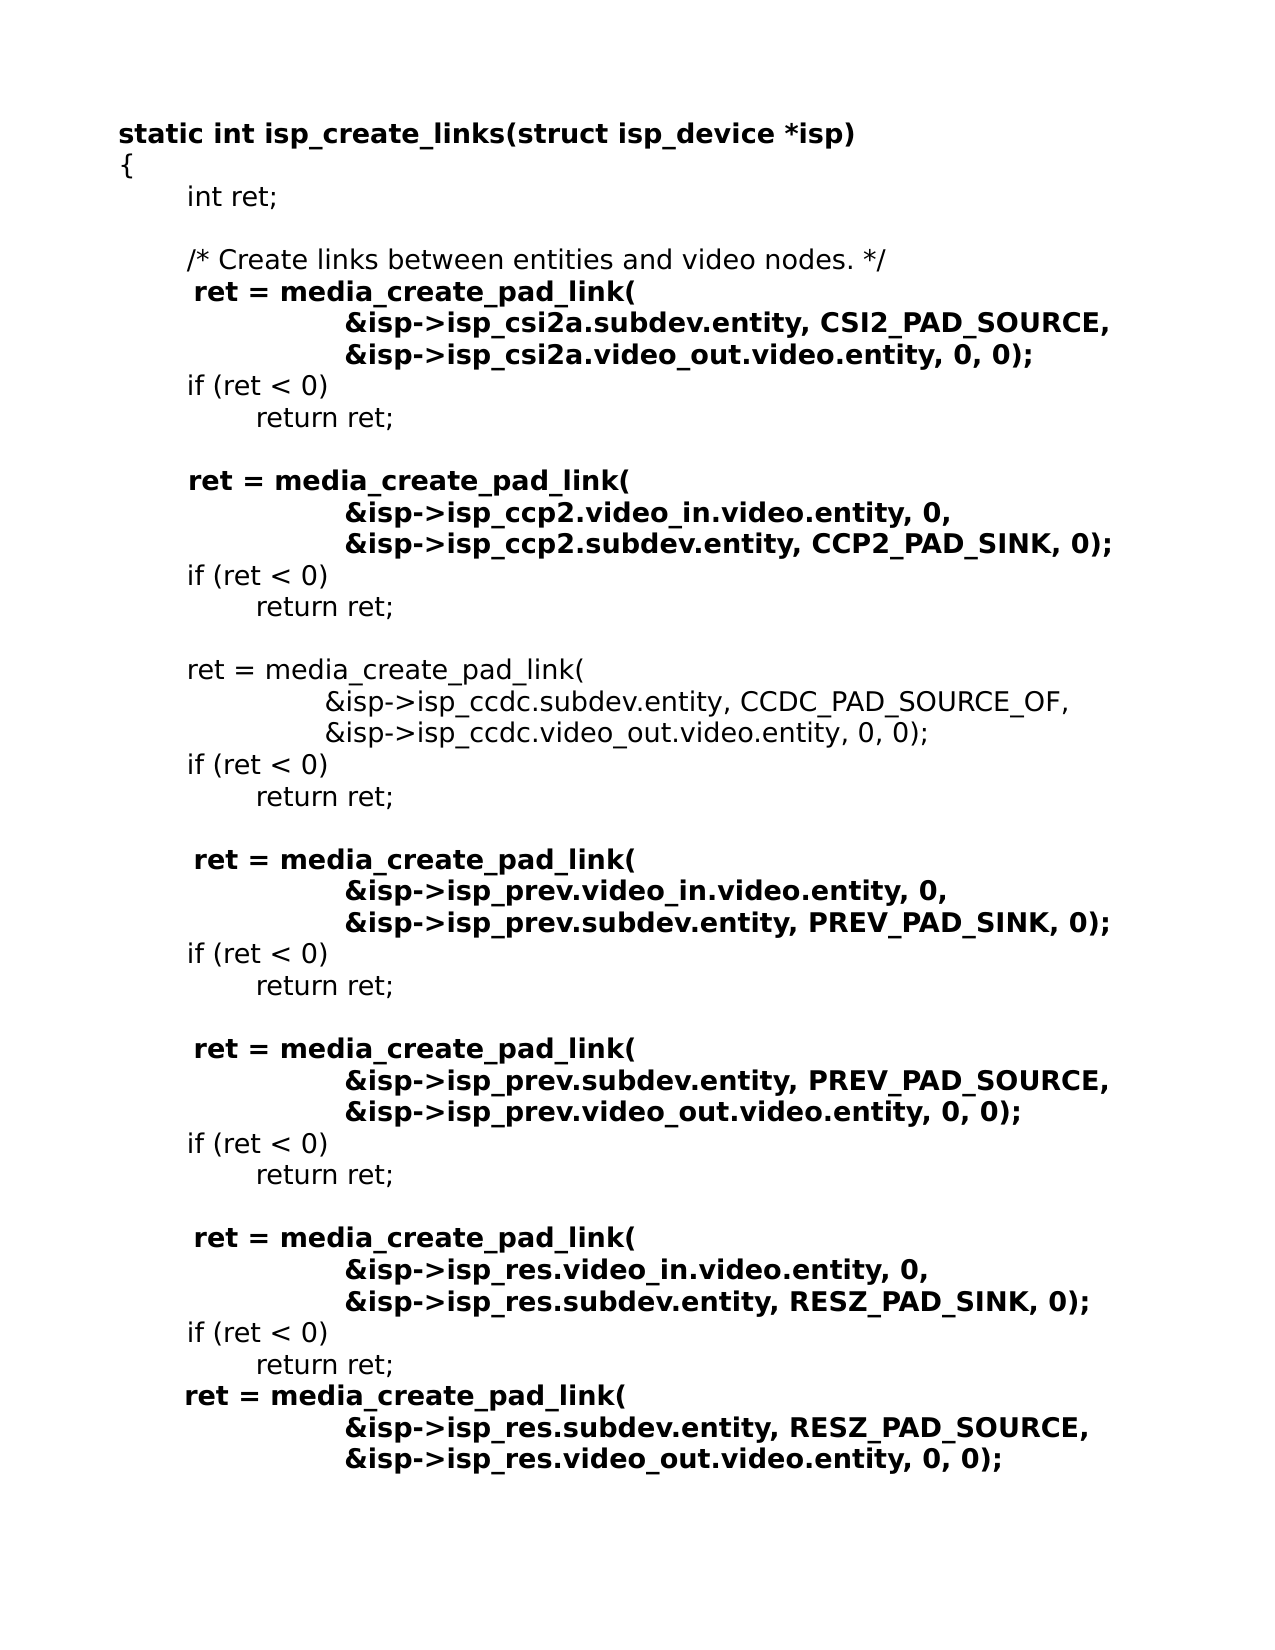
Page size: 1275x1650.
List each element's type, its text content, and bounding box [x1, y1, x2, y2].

text ret = media_create_pad_link( [118, 1381, 1157, 1412]
text if (ret < 0) [118, 1128, 1157, 1160]
text return ret; [118, 402, 1157, 434]
text if (ret < 0) [118, 371, 1157, 402]
text ret = media_create_pad_link( [118, 844, 1157, 876]
text { [118, 150, 1157, 181]
text ret = media_create_pad_link( [118, 1033, 1157, 1065]
text static int isp_create_links(struct isp_device *isp) [118, 118, 1157, 150]
text &isp->isp_res.subdev.entity, RESZ_PAD_SOURCE, [118, 1412, 1157, 1444]
text int ret; [118, 181, 1157, 213]
text return ret; [118, 1160, 1157, 1191]
text ret = media_create_pad_link( [118, 1223, 1157, 1254]
text if (ret < 0) [118, 1317, 1157, 1349]
text return ret; [118, 970, 1157, 1002]
text &isp->isp_prev.video_out.video.entity, 0, 0); [118, 1097, 1157, 1128]
text return ret; [118, 592, 1157, 623]
text &isp->isp_res.video_out.video.entity, 0, 0); [118, 1444, 1157, 1475]
text ret = media_create_pad_link( [118, 655, 1157, 686]
text ret = media_create_pad_link( [118, 276, 1157, 307]
text ret = media_create_pad_link( [118, 465, 1157, 497]
text return ret; [118, 781, 1157, 812]
text &isp->isp_prev.subdev.entity, PREV_PAD_SOURCE, [118, 1065, 1157, 1097]
text &isp->isp_ccdc.subdev.entity, CCDC_PAD_SOURCE_OF, [118, 686, 1157, 718]
text &isp->isp_ccdc.video_out.video.entity, 0, 0); [118, 718, 1157, 749]
text /* Create links between entities and video nodes. */ [118, 244, 1157, 276]
text &isp->isp_prev.video_in.video.entity, 0, [118, 876, 1157, 907]
text &isp->isp_csi2a.video_out.video.entity, 0, 0); [118, 339, 1157, 371]
text return ret; [118, 1349, 1157, 1381]
text &isp->isp_res.video_in.video.entity, 0, [118, 1254, 1157, 1286]
text if (ret < 0) [118, 560, 1157, 592]
text if (ret < 0) [118, 749, 1157, 781]
text if (ret < 0) [118, 939, 1157, 970]
text &isp->isp_res.subdev.entity, RESZ_PAD_SINK, 0); [118, 1286, 1157, 1317]
text &isp->isp_csi2a.subdev.entity, CSI2_PAD_SOURCE, [118, 307, 1157, 339]
text &isp->isp_ccp2.video_in.video.entity, 0, [118, 497, 1157, 528]
text &isp->isp_ccp2.subdev.entity, CCP2_PAD_SINK, 0); [118, 528, 1157, 560]
text &isp->isp_prev.subdev.entity, PREV_PAD_SINK, 0); [118, 907, 1157, 939]
